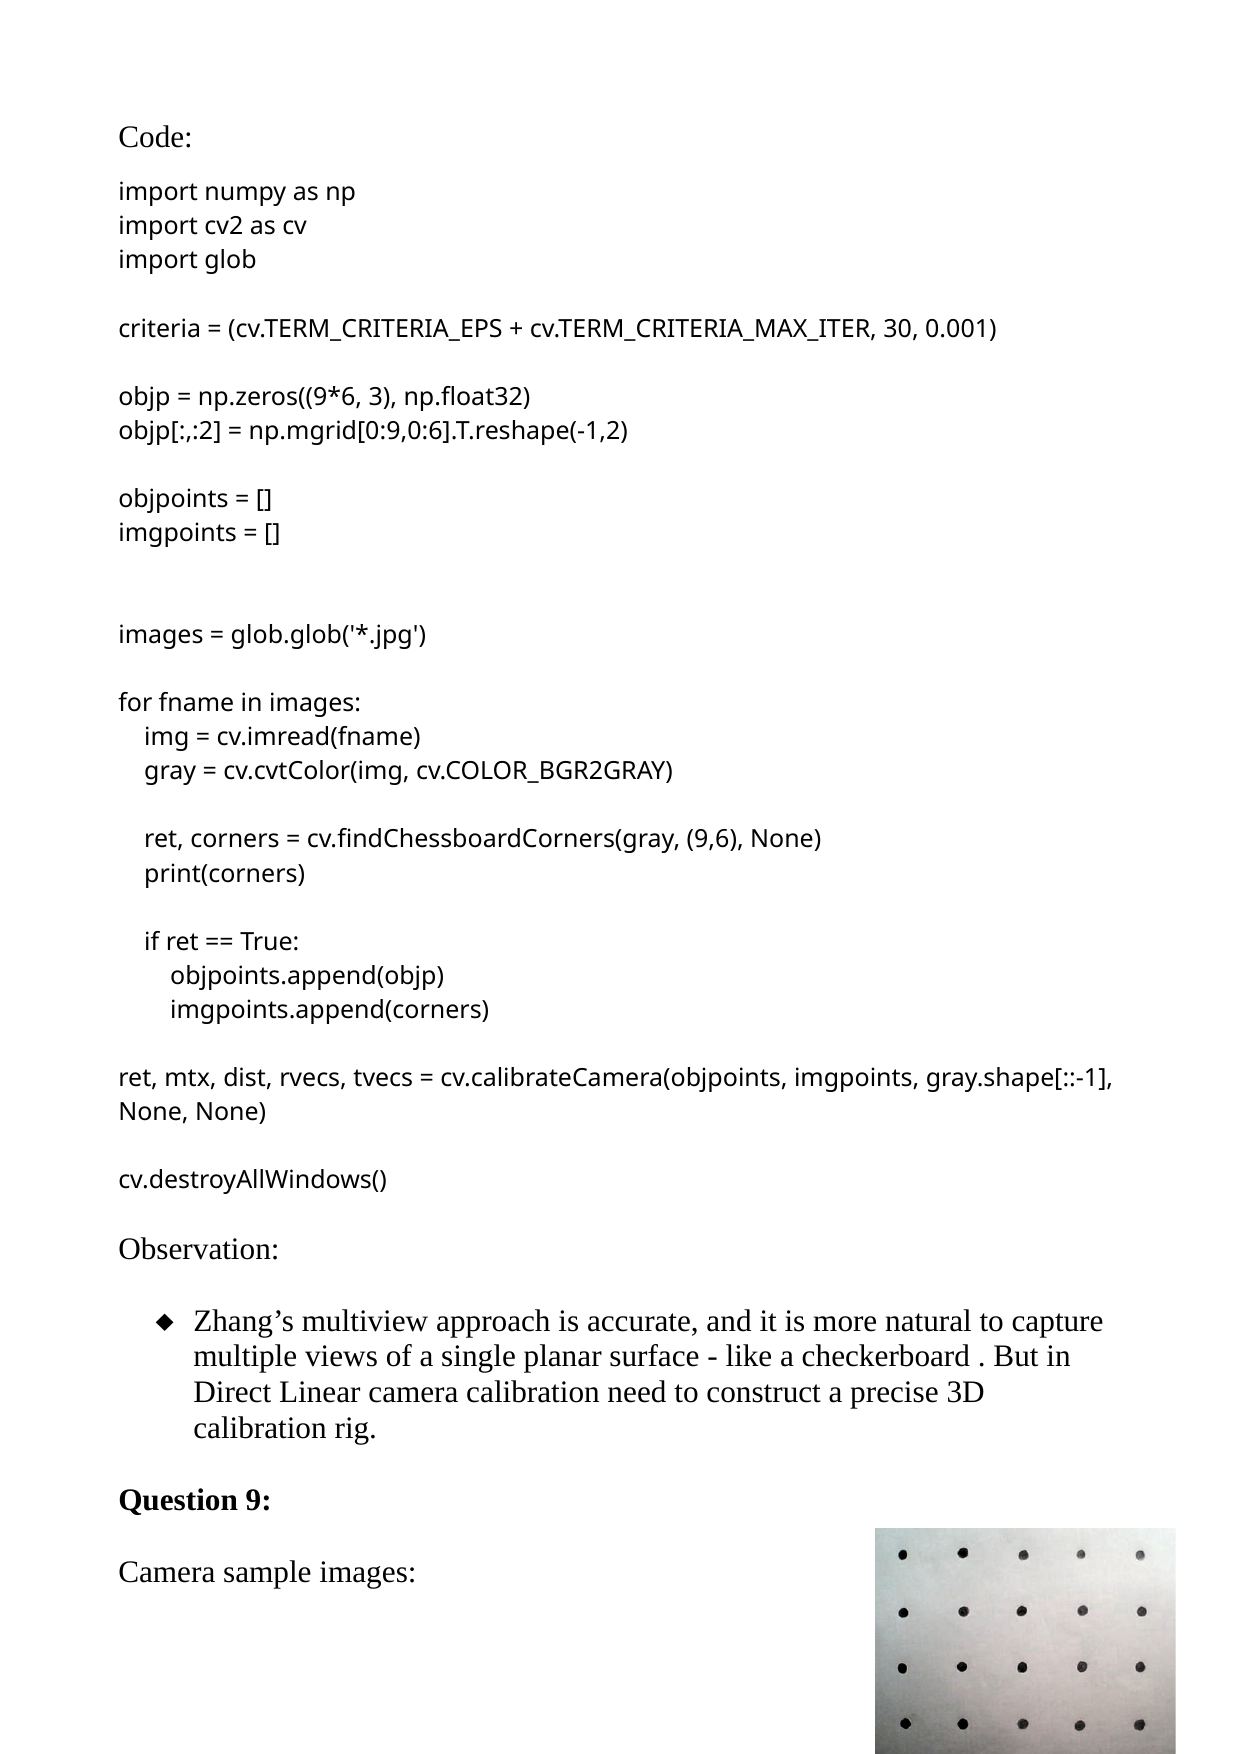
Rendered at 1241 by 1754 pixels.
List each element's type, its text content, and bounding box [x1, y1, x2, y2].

text Camera sample images: [118, 1553, 875, 1589]
text objpoints.append(objp) [118, 957, 1122, 991]
picture [875, 1528, 1176, 1754]
text import numpy as np [118, 174, 1122, 208]
text if ret == True: [118, 923, 1122, 957]
text ret, corners = cv.findChessboardCorners(gray, (9,6), None) [118, 821, 1122, 855]
text objp = np.zeros((9*6, 3), np.float32) [118, 378, 1122, 412]
text imgpoints = [] [118, 514, 1122, 549]
text Code: [118, 118, 1122, 154]
text objp[:,:2] = np.mgrid[0:9,0:6].T.reshape(-1,2) [118, 412, 1122, 446]
text ret, mtx, dist, rvecs, tvecs = cv.calibrateCamera(objpoints, imgpoints, gray.shape[::-1], None, None) [118, 1059, 1122, 1128]
list Zhang’s multiview approach is accurate, and it is more natural to capture multiple views of a single planar surface - like a checkerboard . But in Direct Linear camera calibration need to construct a precise 3D calibration rig. [156, 1302, 1122, 1446]
text import glob [118, 242, 1122, 276]
text objpoints = [] [118, 481, 1122, 514]
text imgpoints.append(corners) [118, 991, 1122, 1026]
text gray = cv.cvtColor(img, cv.COLOR_BGR2GRAY) [118, 753, 1122, 787]
text import cv2 as cv [118, 208, 1122, 242]
text for fname in images: [118, 685, 1122, 719]
text print(corners) [118, 855, 1122, 889]
text Question 9: [118, 1481, 1122, 1517]
text images = glob.glob('*.jpg') [118, 617, 1122, 651]
text img = cv.imread(fname) [118, 719, 1122, 753]
text Observation: [118, 1230, 1122, 1266]
text criteria = (cv.TERM_CRITERIA_EPS + cv.TERM_CRITERIA_MAX_ITER, 30, 0.001) [118, 310, 1122, 344]
text cv.destroyAllWindows() [118, 1162, 1122, 1196]
